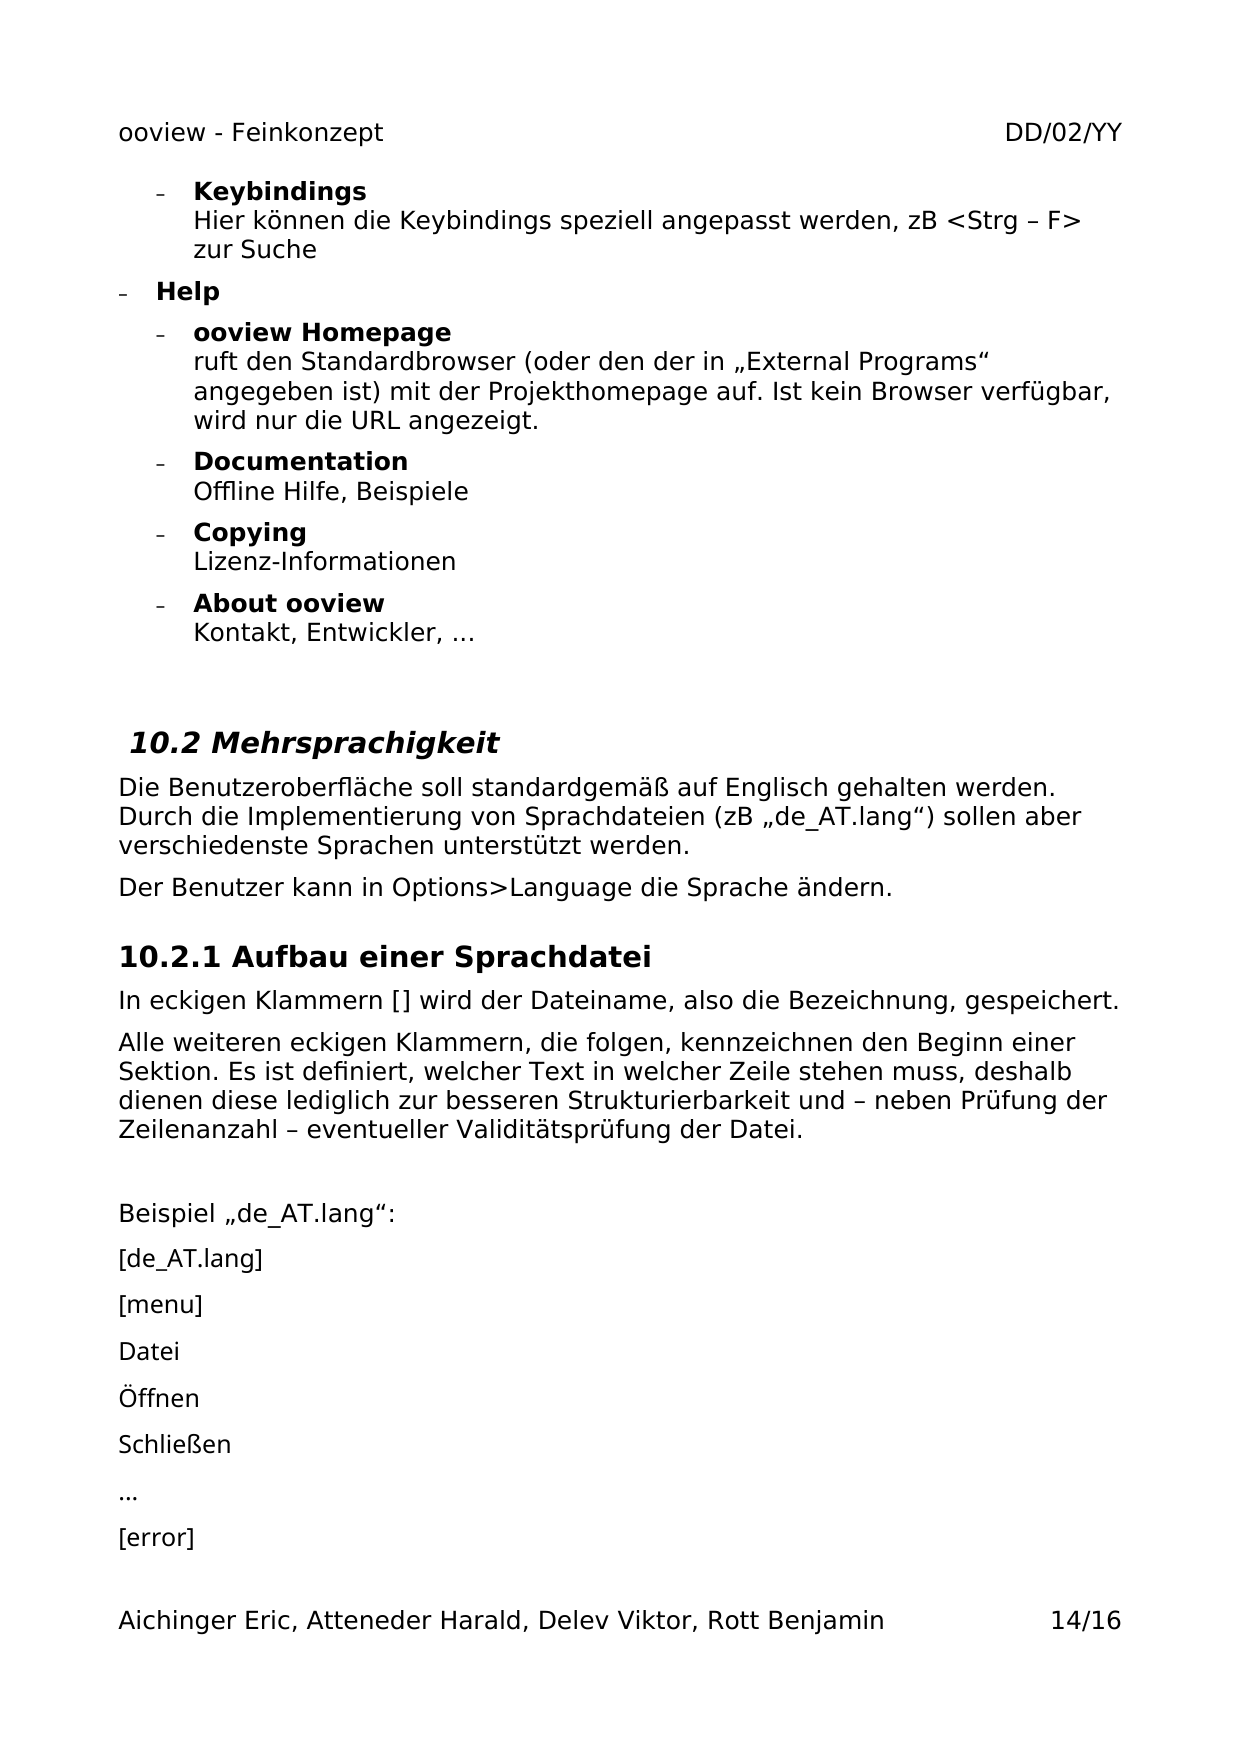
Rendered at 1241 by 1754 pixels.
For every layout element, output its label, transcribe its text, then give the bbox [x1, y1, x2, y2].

list ooview Homepage ruft den Standardbrowser (oder den der in „External Programs“ angegeben ist) mit der Projekthomepage auf. Ist kein Browser verfügbar, wird nur die URL angezeigt. [156, 318, 1122, 435]
list Copying Lizenz-Informationen [156, 518, 1122, 577]
list About ooview Kontakt, Entwickler, ... [156, 589, 1122, 648]
text Schließen [118, 1427, 1122, 1461]
text Öffnen [118, 1380, 1122, 1414]
list Keybindings Hier können die Keybindings speziell angepasst werden, zB <Strg – F> zur Suche [156, 177, 1122, 264]
text Alle weiteren eckigen Klammern, die folgen, kennzeichnen den Beginn einer Sektion. Es ist definiert, welcher Text in welcher Zeile stehen muss, deshalb dienen diese lediglich zur besseren Strukturierbarkeit und – neben Prüfung der Zeilenanzahl – eventueller Validitätsprüfung der Datei. [118, 1028, 1122, 1145]
list Documentation Offline Hilfe, Beispiele [156, 448, 1122, 506]
text ... [118, 1473, 1122, 1507]
text Die Benutzeroberfläche soll standardgemäß auf Englisch gehalten werden. Durch die Implementierung von Sprachdateien (zB „de_AT.lang“) sollen aber verschiedenste Sprachen unterstützt werden. [118, 773, 1122, 861]
text [error] [118, 1520, 1122, 1554]
text Der Benutzer kann in Options>Language die Sprache ändern. [118, 873, 1122, 902]
text Beispiel „de_AT.lang“: [118, 1199, 1122, 1228]
text [menu] [118, 1287, 1122, 1321]
list Help [118, 277, 1122, 306]
text In eckigen Klammern [] wird der Dateiname, also die Bezeichnung, gespeichert. [118, 986, 1122, 1016]
subtitle Mehrsprachigkeit [118, 727, 1122, 761]
text [de_AT.lang] [118, 1241, 1122, 1274]
text Datei [118, 1334, 1122, 1368]
subtitle Aufbau einer Sprachdatei [118, 940, 1122, 974]
